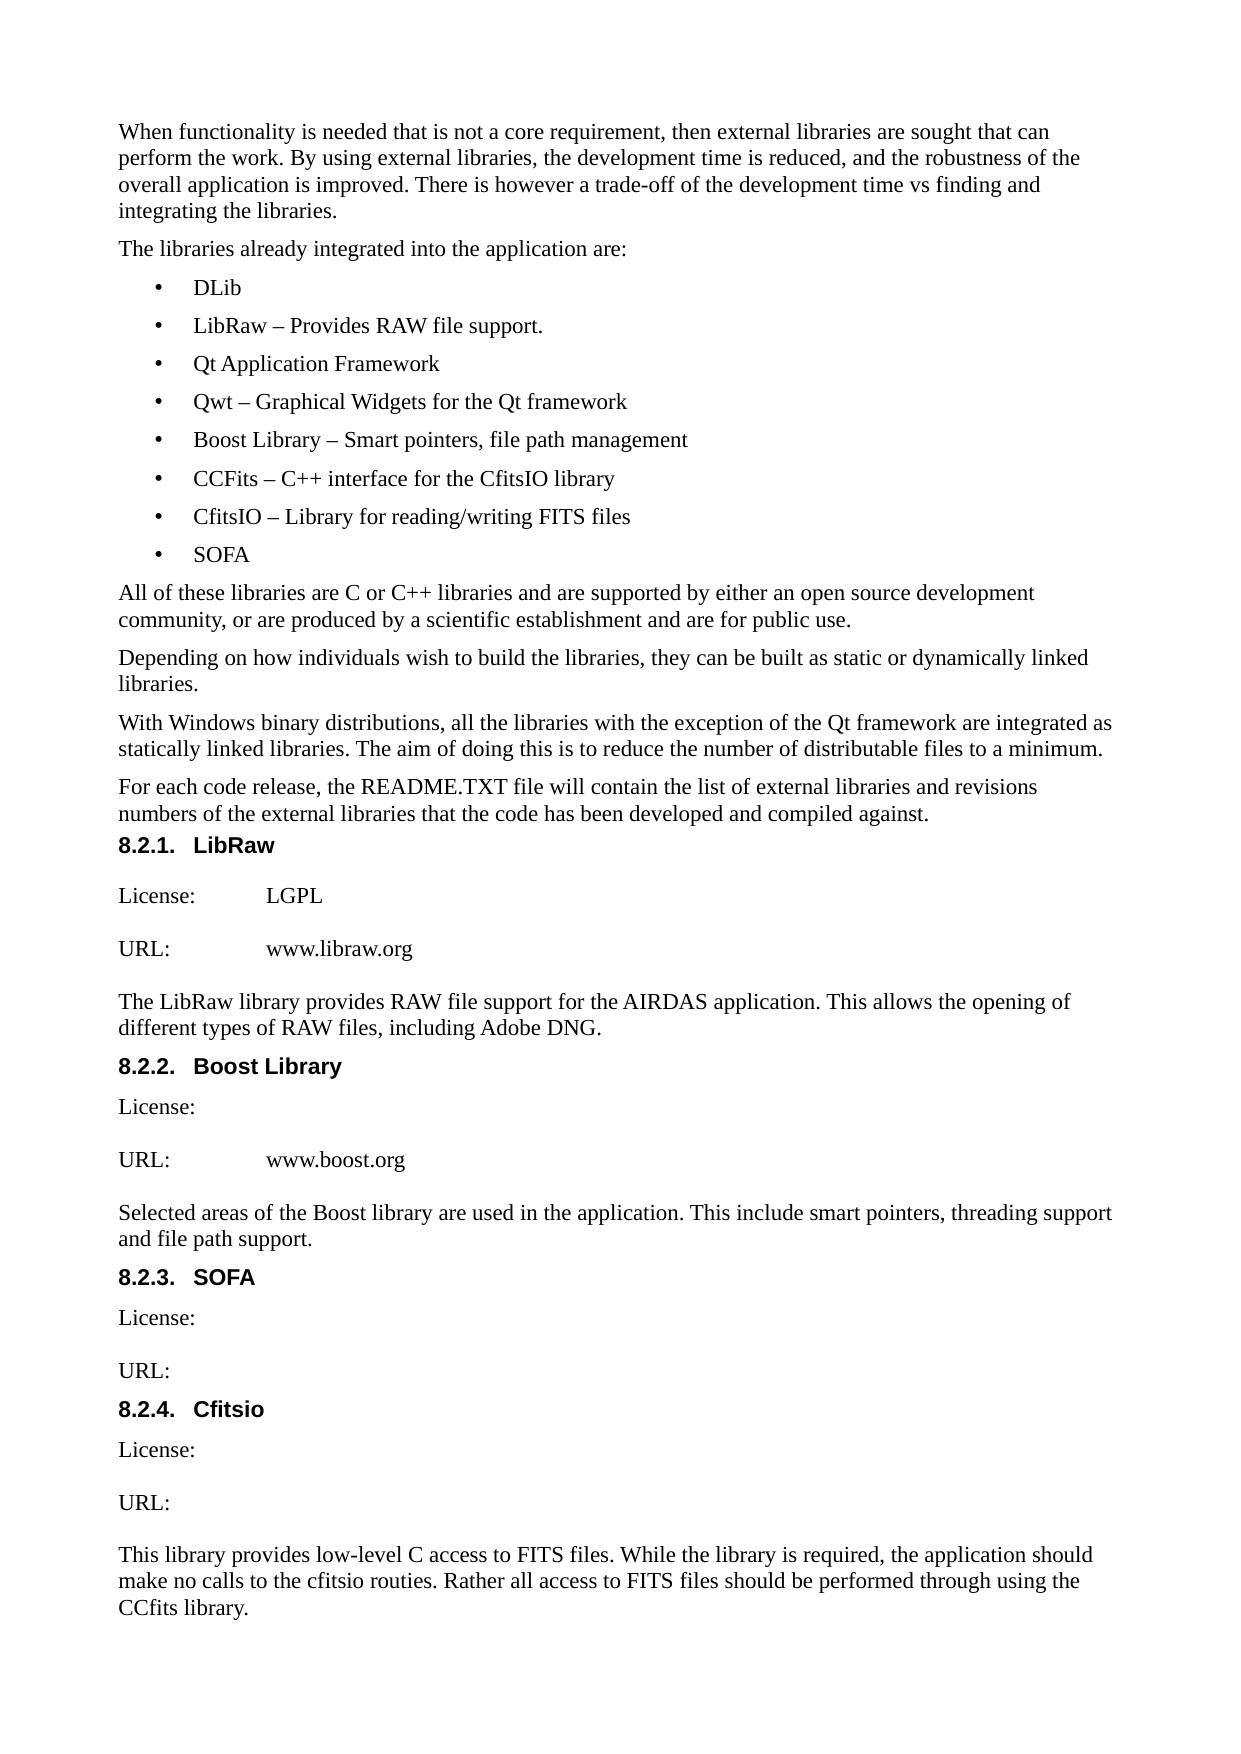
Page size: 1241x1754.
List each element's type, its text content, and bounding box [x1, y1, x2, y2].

text This library provides low-level C access to FITS files. While the library is required, the application should make no calls to the cfitsio routies. Rather all access to FITS files should be performed through using the CCfits library. [118, 1527, 1122, 1620]
text Depending on how individuals wish to build the libraries, they can be built as static or dynamically linked libraries. [118, 644, 1122, 697]
text URL: [118, 1343, 1122, 1383]
list Boost Library – Smart pointers, file path management [154, 427, 1122, 453]
list Qwt – Graphical Widgets for the Qt framework [154, 388, 1122, 415]
list CfitsIO – Library for reading/writing FITS files [154, 503, 1122, 529]
text For each code release, the README.TXT file will contain the list of external libraries and revisions numbers of the external libraries that the code has been developed and compiled against. [118, 773, 1122, 826]
list CCFits – C++ interface for the CfitsIO library [154, 465, 1122, 491]
subtitle Cfitsio [118, 1396, 1122, 1422]
text License: LGPL [118, 858, 1122, 909]
subtitle Boost Library [118, 1053, 1122, 1079]
text URL: [118, 1475, 1122, 1515]
text License: [118, 1422, 1122, 1462]
list DLib [154, 274, 1122, 300]
list Qt Application Framework [154, 350, 1122, 376]
text License: [118, 1079, 1122, 1119]
list SOFA [154, 541, 1122, 568]
text When functionality is needed that is not a core requirement, then external libraries are sought that can perform the work. By using external libraries, the development time is reduced, and the robustness of the overall application is improved. There is however a trade-off of the development time vs finding and integrating the libraries. [118, 118, 1122, 223]
text The libraries already integrated into the application are: [118, 235, 1122, 262]
text All of these libraries are C or C++ libraries and are supported by either an open source development community, or are produced by a scientific establishment and are for public use. [118, 579, 1122, 632]
subtitle LibRaw [118, 832, 1122, 858]
text The LibRaw library provides RAW file support for the AIRDAS application. This allows the opening of different types of RAW files, including Adobe DNG. [118, 974, 1122, 1041]
subtitle SOFA [118, 1264, 1122, 1290]
text License: [118, 1290, 1122, 1330]
text Selected areas of the Boost library are used in the application. This include smart pointers, threading support and file path support. [118, 1185, 1122, 1251]
text With Windows binary distributions, all the libraries with the exception of the Qt framework are integrated as statically linked libraries. The aim of doing this is to reduce the number of distributable files to a minimum. [118, 709, 1122, 761]
text URL: www.boost.org [118, 1132, 1122, 1172]
text URL: www.libraw.org [118, 921, 1122, 961]
list LibRaw – Provides RAW file support. [154, 312, 1122, 338]
